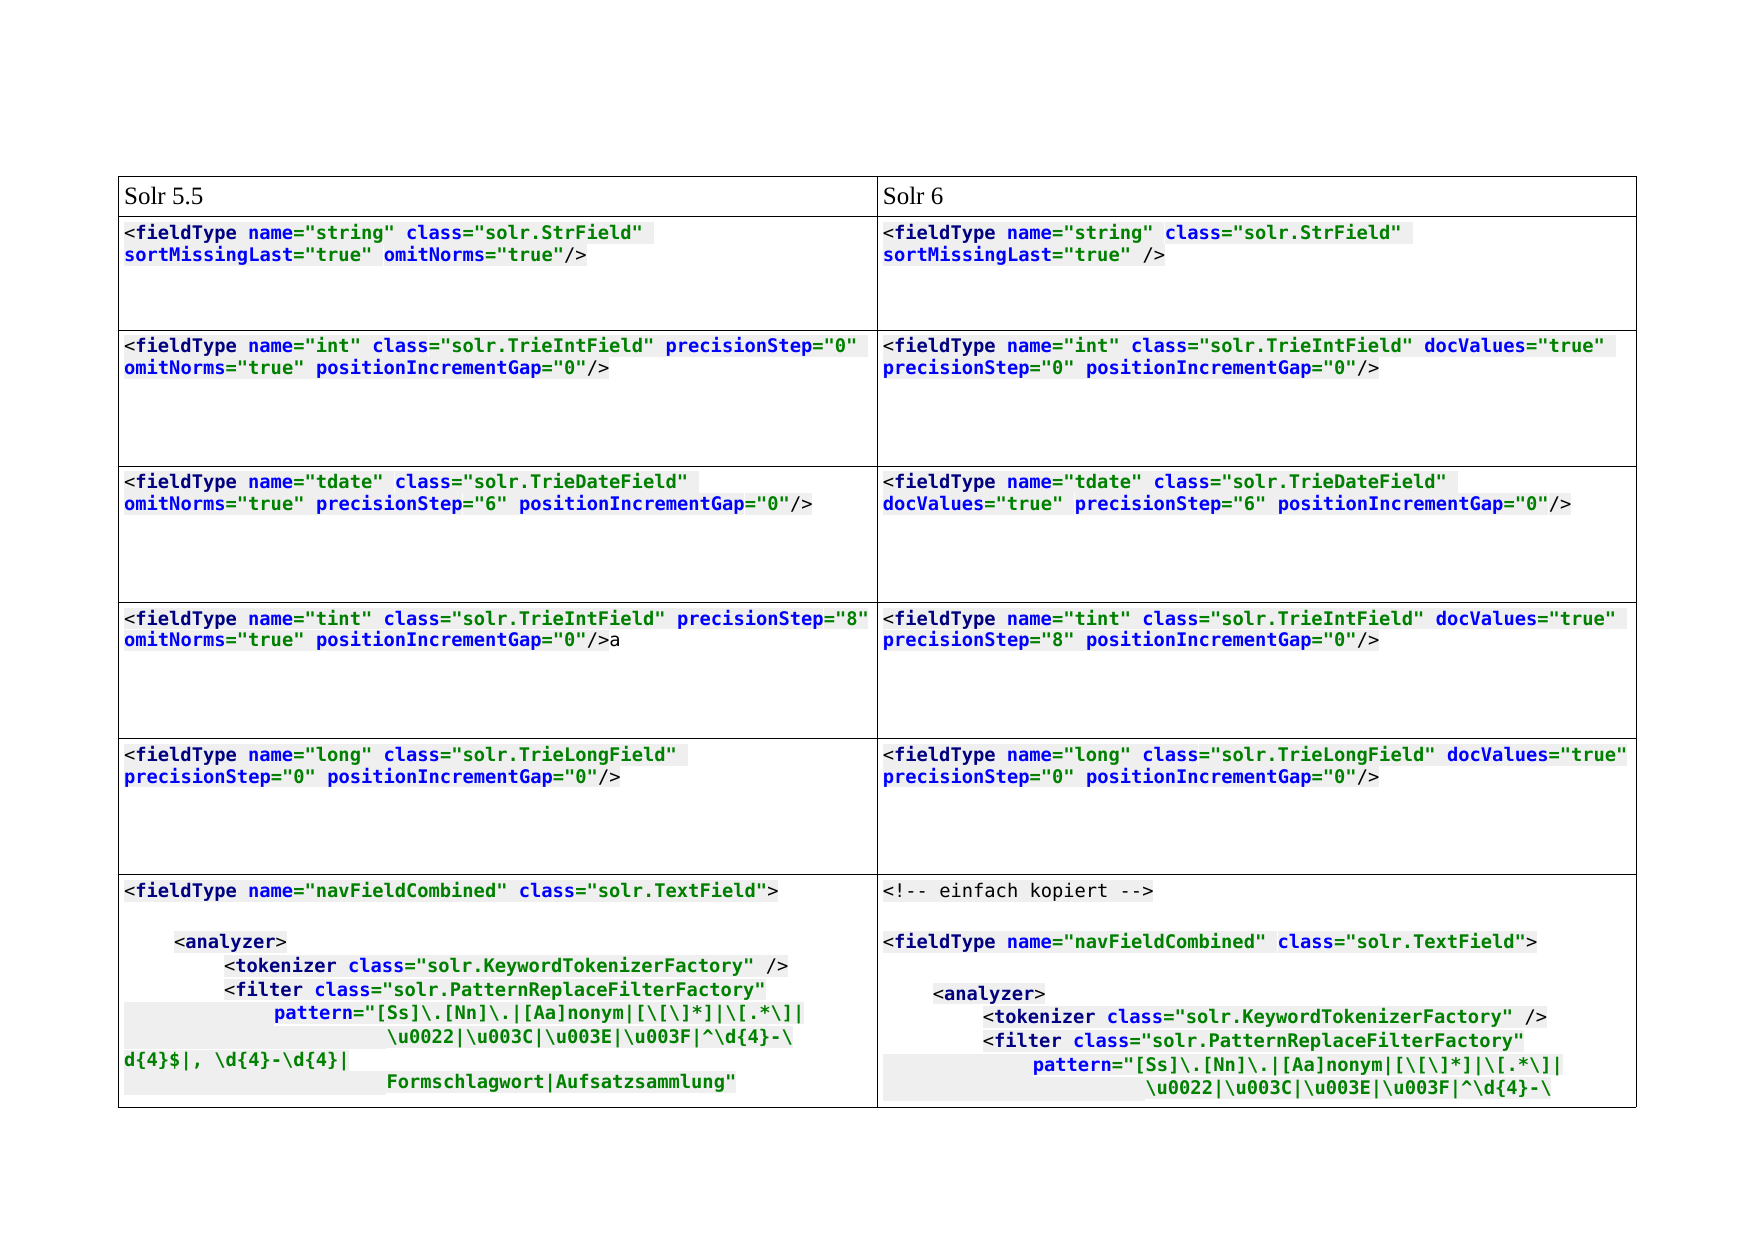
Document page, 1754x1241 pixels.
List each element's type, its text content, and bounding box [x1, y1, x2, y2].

table_header Solr 6 [878, 177, 1636, 216]
table_cell <fieldType name="navFieldCombined" class="solr.TextField"> <analyzer> <tokenizer class="solr.KeywordTokenizerFactory" /> <filter class="solr.PatternReplaceFilterFactory" pattern="[Ss]\.[Nn]\.|[Aa]nonym|[\[\]*]|\[.*\]| \u0022|\u003C|\u003E|\u003F|^\d{4}-\d{4}$|, \d{4}-\d{4}| Formschlagwort|Aufsatzsammlung" [119, 875, 877, 1107]
table_cell <fieldType name="string" class="solr.StrField" sortMissingLast="true" /> [878, 217, 1636, 329]
table_cell <fieldType name="tint" class="solr.TrieIntField" precisionStep="8" omitNorms="true" positionIncrementGap="0"/>a [119, 603, 877, 738]
table_header Solr 5.5 [119, 177, 877, 216]
table_cell <fieldType name="tdate" class="solr.TrieDateField" omitNorms="true" precisionStep="6" positionIncrementGap="0"/> [119, 467, 877, 602]
table_cell <fieldType name="int" class="solr.TrieIntField" docValues="true" precisionStep="0" positionIncrementGap="0"/> [878, 331, 1636, 466]
table_cell <fieldType name="string" class="solr.StrField" sortMissingLast="true" omitNorms="true"/> [119, 217, 877, 329]
table_cell <!-- einfach kopiert --> <fieldType name="navFieldCombined" class="solr.TextField"> <analyzer> <tokenizer class="solr.KeywordTokenizerFactory" /> <filter class="solr.PatternReplaceFilterFactory" pattern="[Ss]\.[Nn]\.|[Aa]nonym|[\[\]*]|\[.*\]| \u0022|\u003C|\u003E|\u003F|^\d{4}-\ [878, 875, 1636, 1107]
table_cell <fieldType name="tdate" class="solr.TrieDateField" docValues="true" precisionStep="6" positionIncrementGap="0"/> [878, 467, 1636, 602]
table_cell <fieldType name="long" class="solr.TrieLongField" docValues="true" precisionStep="0" positionIncrementGap="0"/> [878, 739, 1636, 874]
table_cell <fieldType name="long" class="solr.TrieLongField" precisionStep="0" positionIncrementGap="0"/> [119, 739, 877, 874]
table_cell <fieldType name="int" class="solr.TrieIntField" precisionStep="0" omitNorms="true" positionIncrementGap="0"/> [119, 331, 877, 466]
table_cell <fieldType name="tint" class="solr.TrieIntField" docValues="true" precisionStep="8" positionIncrementGap="0"/> [878, 603, 1636, 738]
